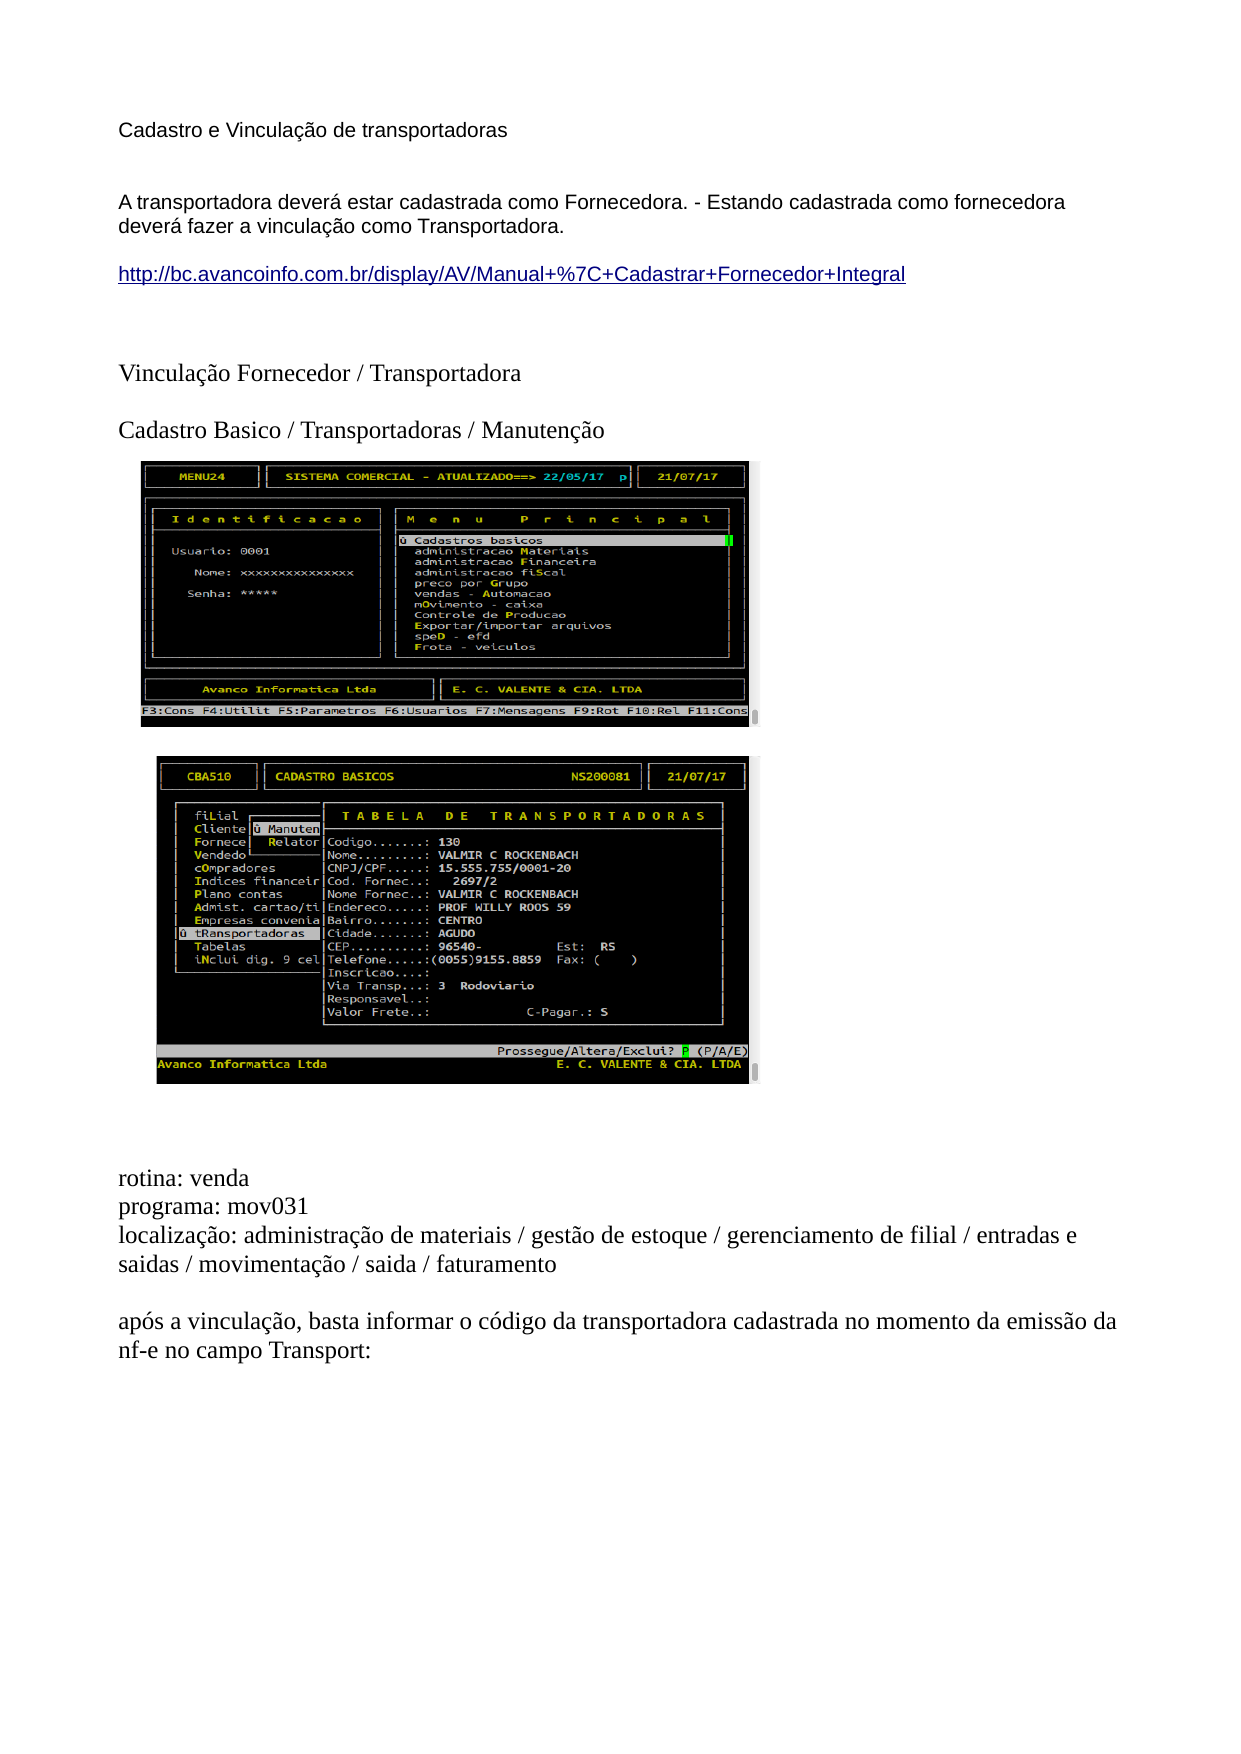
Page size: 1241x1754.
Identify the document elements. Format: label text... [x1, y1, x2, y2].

text A transportadora deverá estar cadastrada como Fornecedora. - Estando cadastrada como fornecedora deverá fazer a vinculação como Transportadora. [118, 190, 1122, 238]
text Cadastro Basico / Transportadoras / Manutenção [118, 415, 1122, 444]
text programa: mov031 [118, 1191, 1122, 1220]
picture [140, 461, 761, 727]
text Vinculação Fornecedor / Transportadora [118, 358, 1122, 386]
text Cadastro e Vinculação de transportadoras [118, 118, 1122, 142]
text após a vinculação, basta informar o código da transportadora cadastrada no momento da emissão da nf-e no campo Transport: [118, 1306, 1122, 1364]
picture [156, 756, 761, 1084]
text http://bc.avancoinfo.com.br/display/AV/Manual+%7C+Cadastrar+Fornecedor+Integral [118, 262, 1122, 286]
text localização: administração de materiais / gestão de estoque / gerenciamento de filial / entradas e saidas / movimentação / saida / faturamento [118, 1220, 1122, 1278]
text rotina: venda [118, 1163, 1122, 1191]
